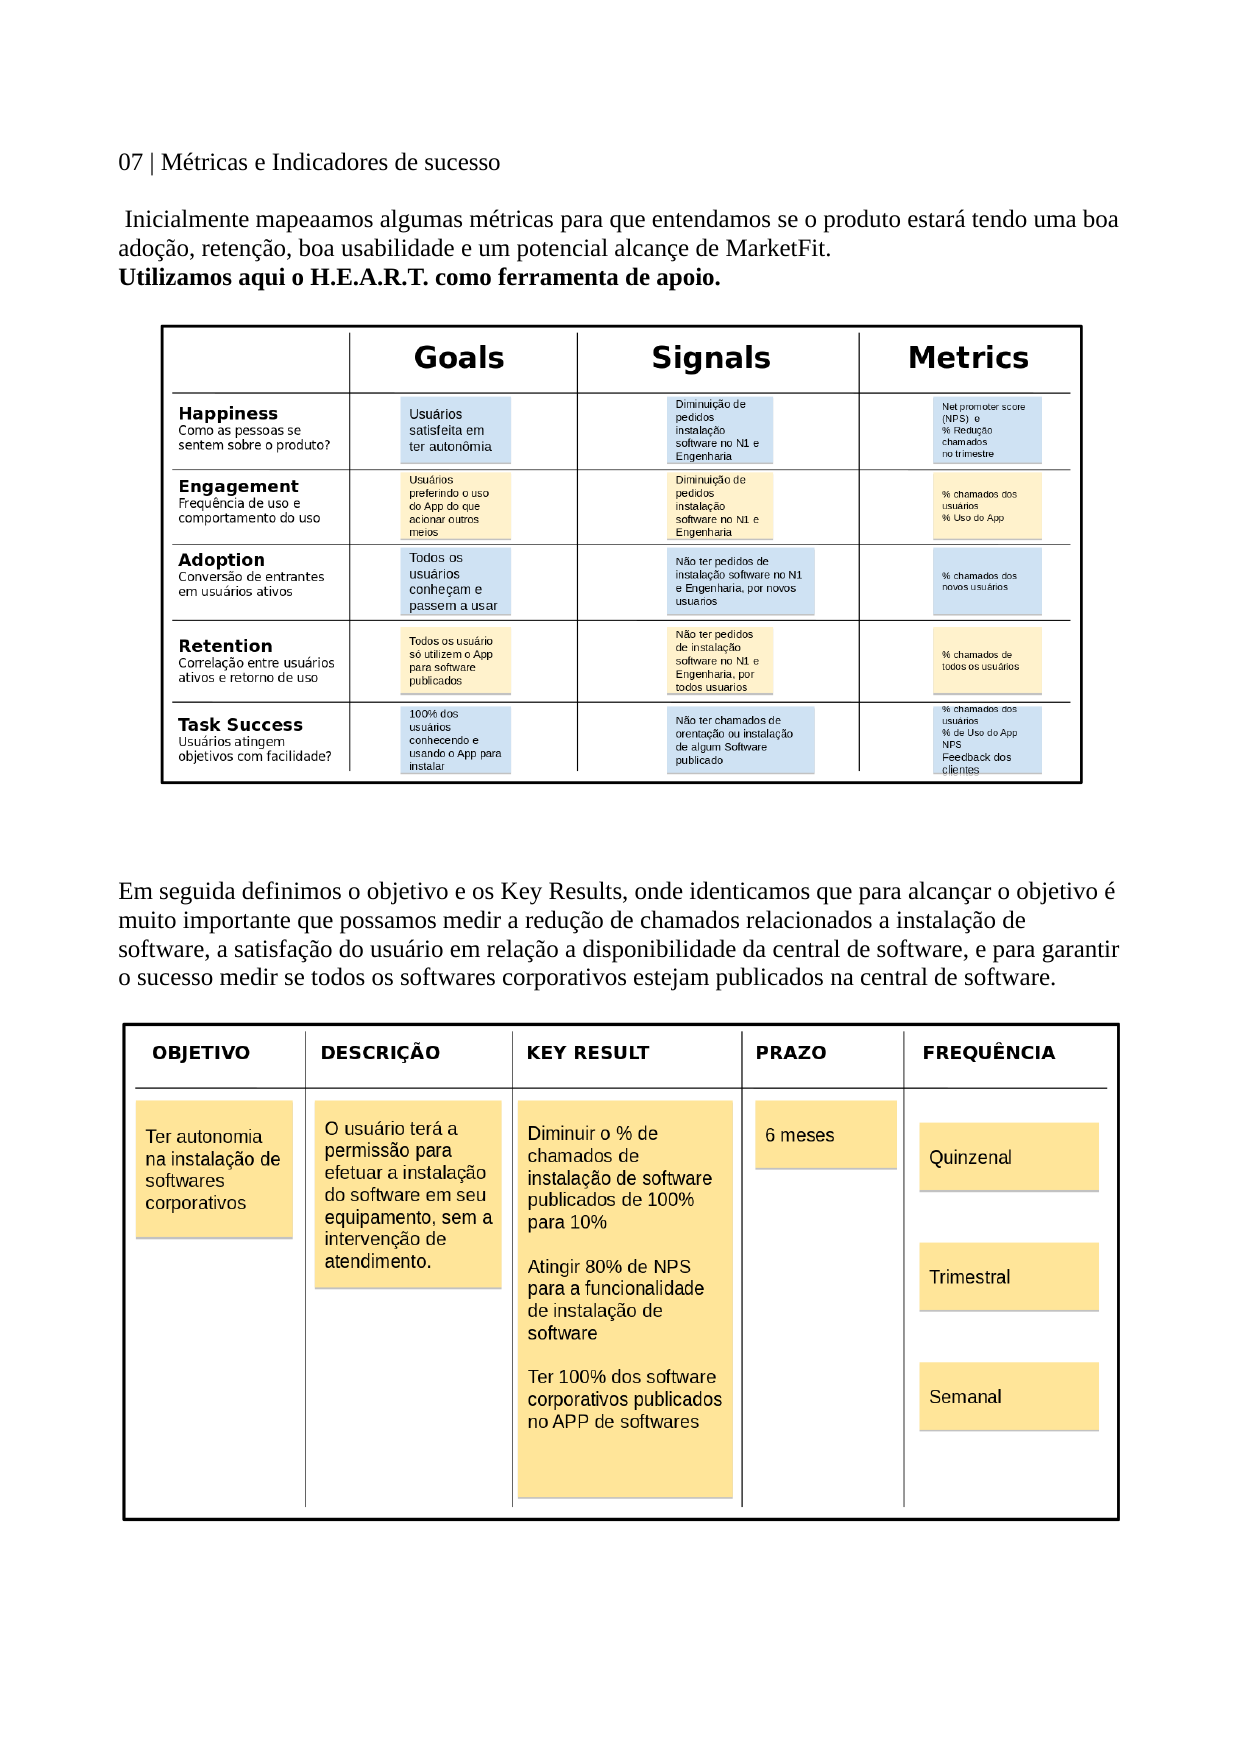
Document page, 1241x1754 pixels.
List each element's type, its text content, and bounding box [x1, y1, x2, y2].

text 07 | Métricas e Indicadores de sucesso [118, 147, 1122, 176]
picture [155, 319, 1086, 790]
text Em seguida definimos o objetivo e os Key Results, onde identicamos que para alcançar o objetivo é muito importante que possamos medir a redução de chamados relacionados a instalação de software, a satisfação do usuário em relação a disponibilidade da central de software, e para garantir o sucesso medir se todos os softwares corporativos estejam publicados na central de software. [118, 876, 1122, 991]
text Inicialmente mapeaamos algumas métricas para que entendamos se o produto estará tendo uma boa adoção, retenção, boa usabilidade e um potencial alcançe de MarketFit. [118, 204, 1122, 262]
text Utilizamos aqui o H.E.A.R.T. como ferramenta de apoio. [118, 262, 1122, 291]
picture [118, 1020, 1123, 1525]
